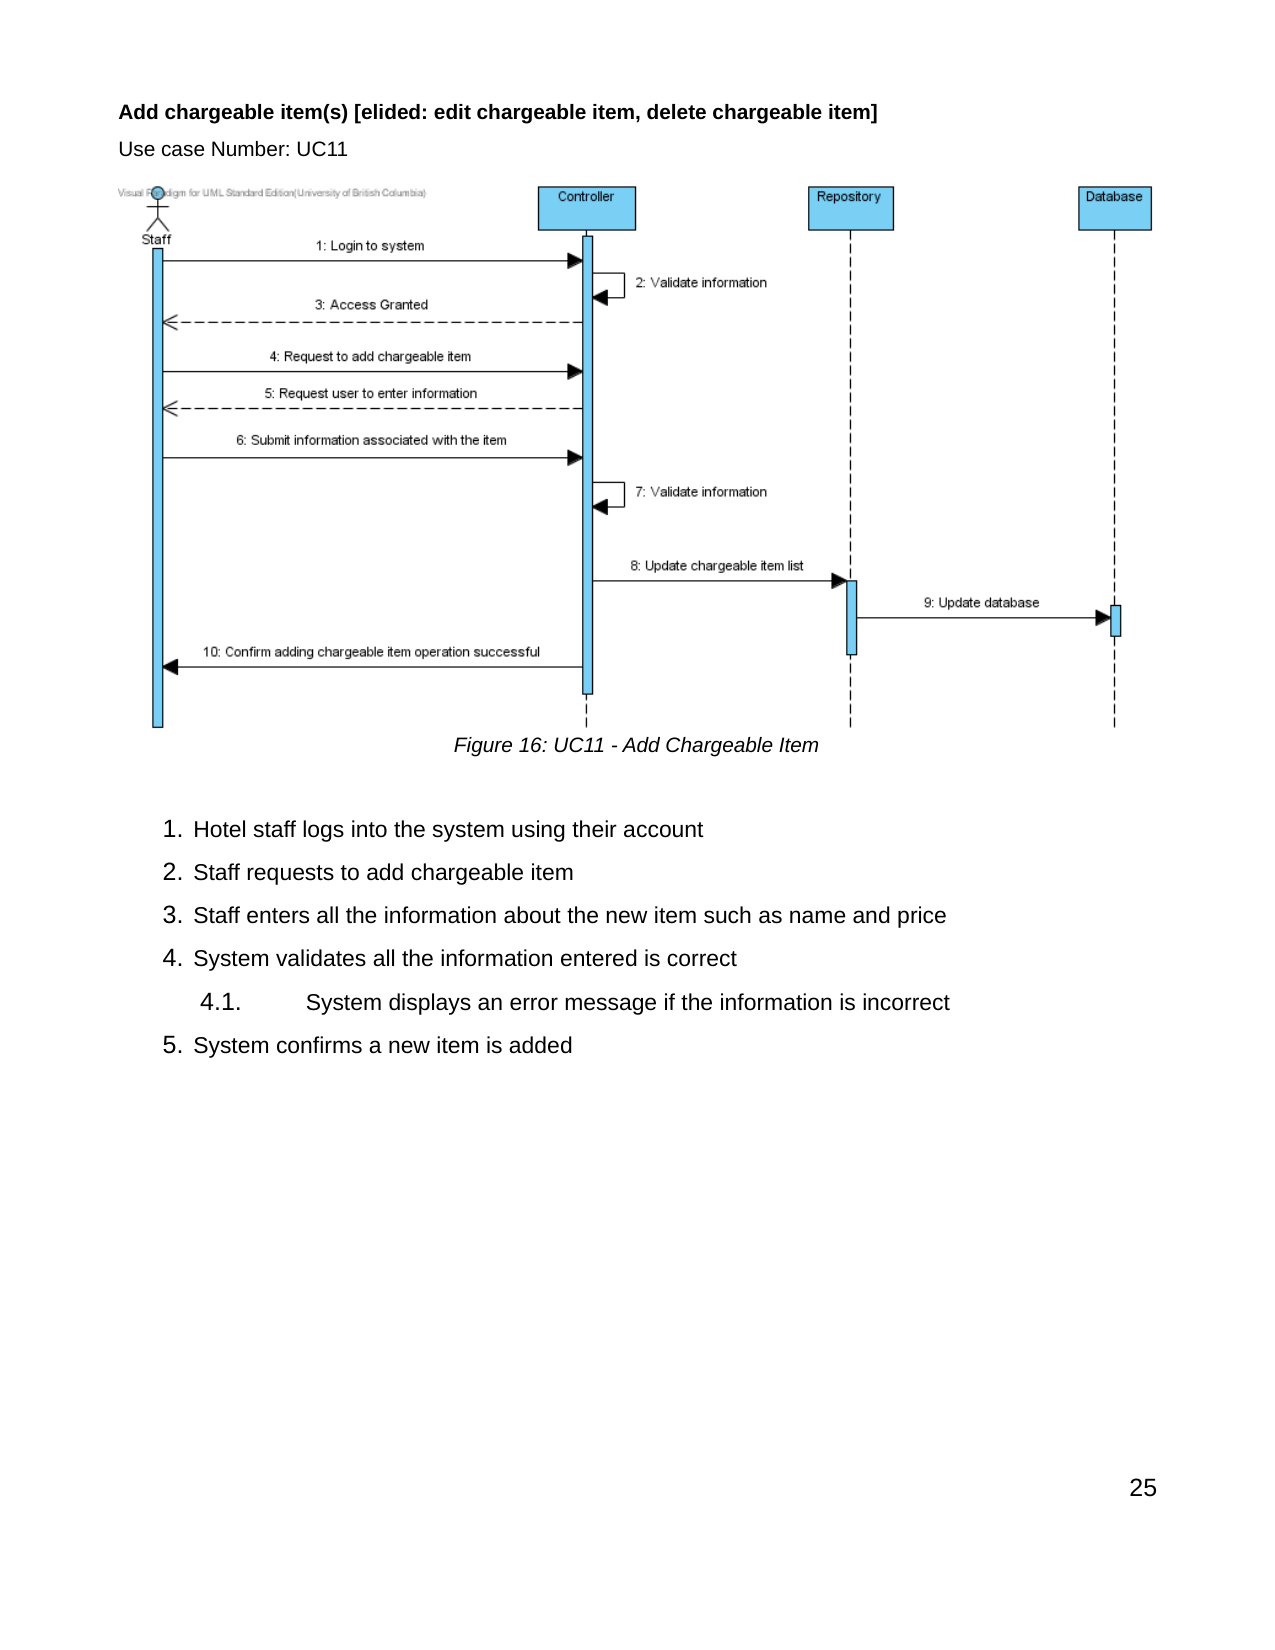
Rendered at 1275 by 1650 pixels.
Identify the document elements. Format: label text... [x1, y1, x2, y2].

list Hotel staff logs into the system using their account [156, 814, 1157, 843]
text Figure 16: UC11 - Add Chargeable Item [118, 733, 1157, 757]
list Staff requests to add chargeable item [156, 857, 1157, 886]
text Use case Number: UC11 [118, 136, 1157, 160]
list System confirms a new item is added [156, 1030, 1157, 1058]
picture [118, 185, 1157, 733]
list System displays an error message if the information is incorrect [193, 987, 1157, 1015]
list Staff enters all the information about the new item such as name and price [156, 900, 1157, 929]
subtitle Add chargeable item(s) [elided: edit chargeable item, delete chargeable item] [118, 100, 1157, 124]
list System validates all the information entered is correct [156, 943, 1157, 972]
